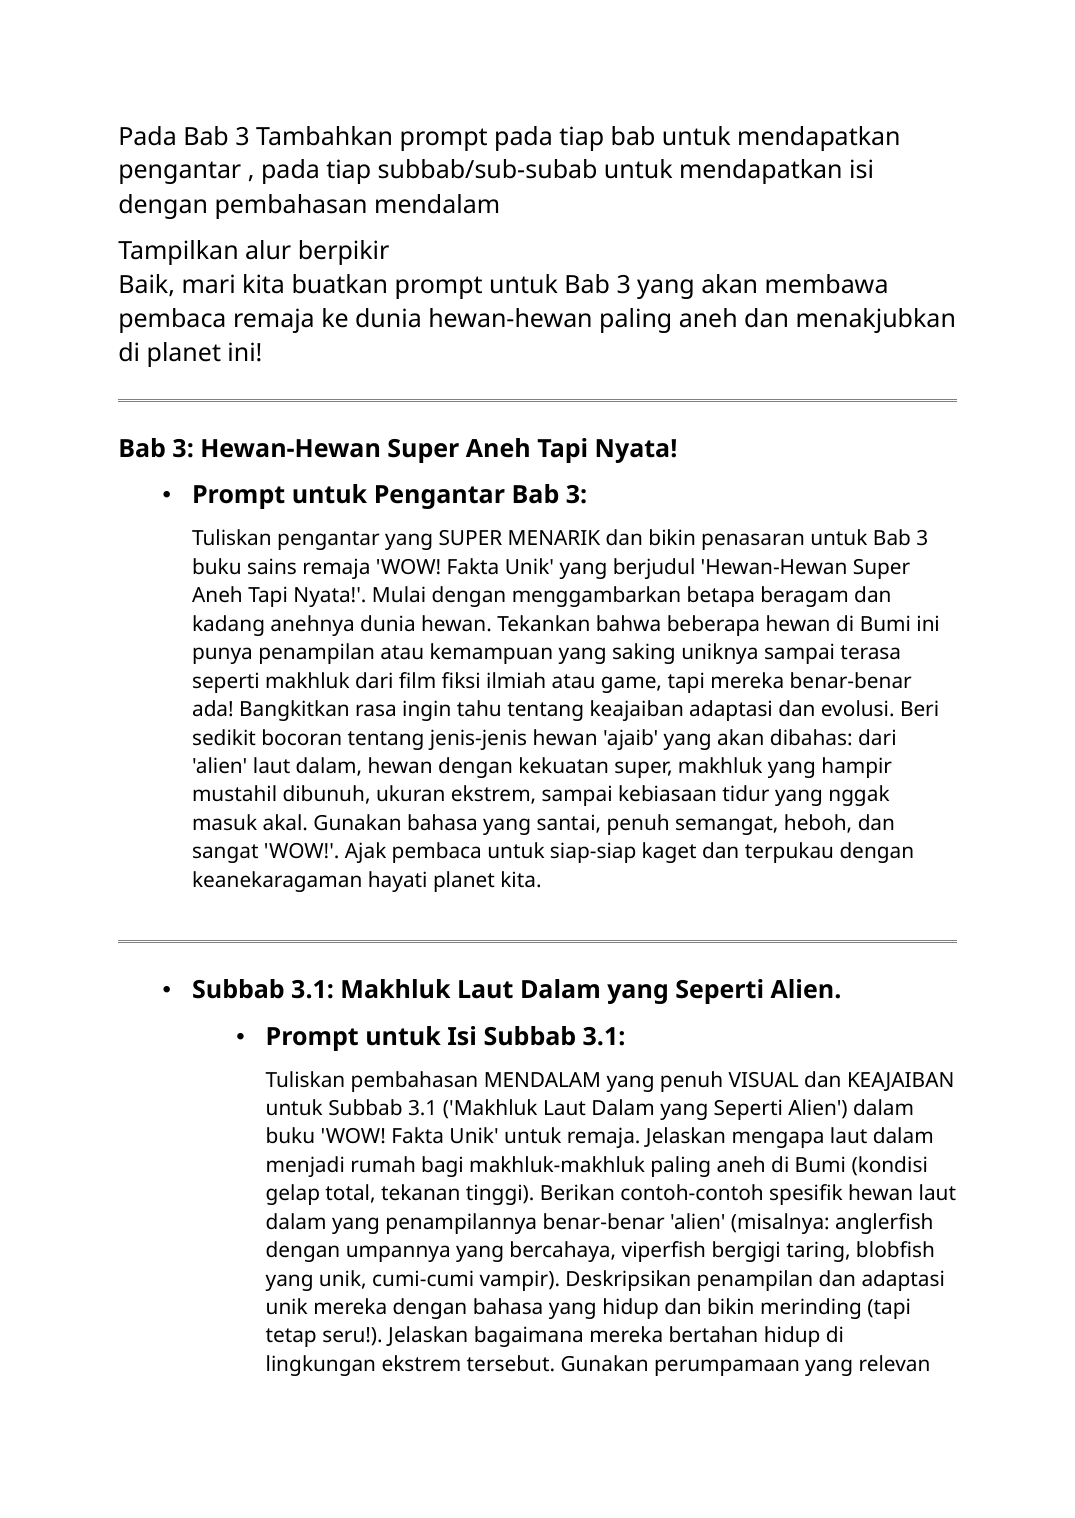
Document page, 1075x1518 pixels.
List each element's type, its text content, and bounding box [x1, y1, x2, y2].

list Prompt untuk Pengantar Bab 3: [162, 477, 957, 511]
list Subbab 3.1: Makhluk Laut Dalam yang Seperti Alien. [162, 972, 957, 1006]
list Prompt untuk Isi Subbab 3.1: [236, 1018, 957, 1052]
text Pada Bab 3 Tambahkan prompt pada tiap bab untuk mendapatkan pengantar , pada tiap subbab/sub-subab untuk mendapatkan isi dengan pembahasan mendalam [118, 118, 957, 220]
text Tampilkan alur berpikir [118, 233, 957, 267]
text Bab 3: Hewan-Hewan Super Aneh Tapi Nyata! [118, 430, 957, 464]
list Tuliskan pembahasan MENDALAM yang penuh VISUAL dan KEAJAIBAN untuk Subbab 3.1 ('Makhluk Laut Dalam yang Seperti Alien') dalam buku 'WOW! Fakta Unik' untuk remaja. Jelaskan mengapa laut dalam menjadi rumah bagi makhluk-makhluk paling aneh di Bumi (kondisi gelap total, tekanan tinggi). Berikan contoh-contoh spesifik hewan laut dalam yang penampilannya benar-benar 'alien' (misalnya: anglerfish dengan umpannya yang bercahaya, viperfish bergigi taring, blobfish yang unik, cumi-cumi vampir). Deskripsikan penampilan dan adaptasi unik mereka dengan bahasa yang hidup dan bikin merinding (tapi tetap seru!). Jelaskan bagaimana mereka bertahan hidup di lingkungan ekstrem tersebut. Gunakan perumpamaan yang relevan [236, 1065, 957, 1377]
list Tuliskan pengantar yang SUPER MENARIK dan bikin penasaran untuk Bab 3 buku sains remaja 'WOW! Fakta Unik' yang berjudul 'Hewan-Hewan Super Aneh Tapi Nyata!'. Mulai dengan menggambarkan betapa beragam dan kadang anehnya dunia hewan. Tekankan bahwa beberapa hewan di Bumi ini punya penampilan atau kemampuan yang saking uniknya sampai terasa seperti makhluk dari film fiksi ilmiah atau game, tapi mereka benar-benar ada! Bangkitkan rasa ingin tahu tentang keajaiban adaptasi dan evolusi. Beri sedikit bocoran tentang jenis-jenis hewan 'ajaib' yang akan dibahas: dari 'alien' laut dalam, hewan dengan kekuatan super, makhluk yang hampir mustahil dibunuh, ukuran ekstrem, sampai kebiasaan tidur yang nggak masuk akal. Gunakan bahasa yang santai, penuh semangat, heboh, dan sangat 'WOW!'. Ajak pembaca untuk siap-siap kaget dan terpukau dengan keanekaragaman hayati planet kita. [162, 523, 957, 893]
text Baik, mari kita buatkan prompt untuk Bab 3 yang akan membawa pembaca remaja ke dunia hewan-hewan paling aneh dan menakjubkan di planet ini! [118, 267, 957, 369]
